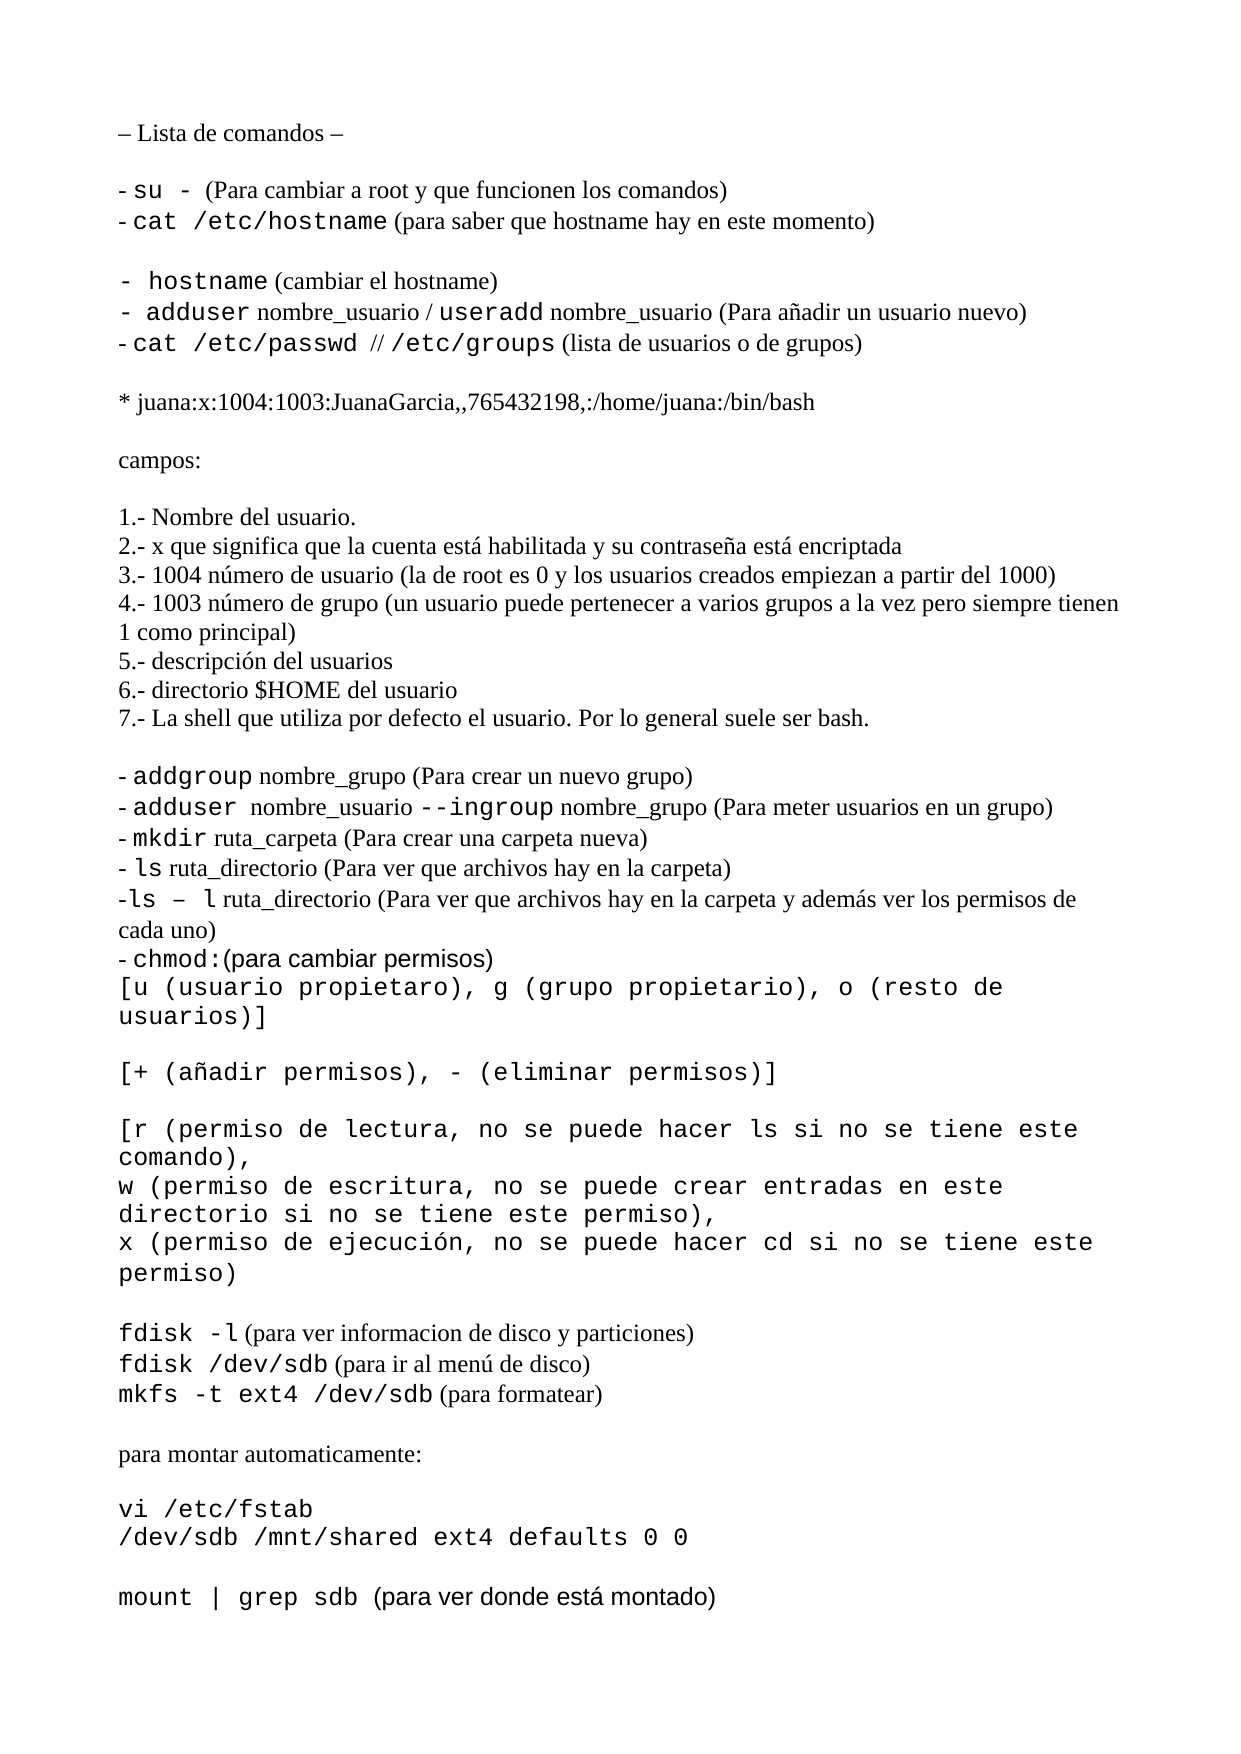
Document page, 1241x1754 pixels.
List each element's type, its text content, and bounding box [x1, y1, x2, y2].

text para montar automaticamente: [118, 1439, 1122, 1468]
text w (permiso de escritura, no se puede crear entradas en este directorio si no se tiene este permiso), [118, 1173, 1122, 1230]
text /dev/sdb /mnt/shared ext4 defaults 0 0 [118, 1525, 1122, 1553]
text [r (permiso de lectura, no se puede hacer ls si no se tiene este comando), [118, 1117, 1122, 1173]
text - cat /etc/passwd // /etc/groups (lista de usuarios o de grupos) [118, 328, 1122, 358]
text 3.- 1004 número de usuario (la de root es 0 y los usuarios creados empiezan a partir del 1000) [118, 560, 1122, 588]
text 4.- 1003 número de grupo (un usuario puede pertenecer a varios grupos a la vez pero siempre tienen 1 como principal) [118, 588, 1122, 646]
text – Lista de comandos – [118, 118, 1122, 147]
text vi /etc/fstab [118, 1497, 1122, 1525]
text [u (usuario propietaro), g (grupo propietario), o (resto de usuarios)] [118, 975, 1122, 1032]
text 1.- Nombre del usuario. [118, 502, 1122, 531]
text 6.- directorio $HOME del usuario [118, 675, 1122, 703]
text - cat /etc/hostname (para saber que hostname hay en este momento) [118, 206, 1122, 237]
text 2.- x que significa que la cuenta está habilitada y su contraseña está encriptada [118, 531, 1122, 560]
text -ls – l ruta_directorio (Para ver que archivos hay en la carpeta y además ver los permisos de cada uno) [118, 884, 1122, 944]
text - mkdir ruta_carpeta (Para crear una carpeta nueva) [118, 823, 1122, 853]
text mkfs -t ext4 /dev/sdb (para formatear) [118, 1379, 1122, 1410]
text - hostname (cambiar el hostname) [118, 266, 1122, 297]
text campos: [118, 445, 1122, 473]
text - adduser nombre_usuario --ingroup nombre_grupo (Para meter usuarios en un grupo) [118, 792, 1122, 823]
text 7.- La shell que utiliza por defecto el usuario. Por lo general suele ser bash. [118, 703, 1122, 732]
text * juana:x:1004:1003:JuanaGarcia,,765432198,:/home/juana:/bin/bash [118, 387, 1122, 416]
text x (permiso de ejecución, no se puede hacer cd si no se tiene este permiso) [118, 1230, 1122, 1289]
text fdisk -l (para ver informacion de disco y particiones) [118, 1318, 1122, 1349]
text [+ (añadir permisos), - (eliminar permisos)] [118, 1060, 1122, 1088]
text - addgroup nombre_grupo (Para crear un nuevo grupo) [118, 761, 1122, 792]
text - ls ruta_directorio (Para ver que archivos hay en la carpeta) [118, 853, 1122, 884]
text 5.- descripción del usuarios [118, 646, 1122, 675]
text - chmod:(para cambiar permisos) [118, 944, 1122, 975]
text - su - (Para cambiar a root y que funcionen los comandos) [118, 176, 1122, 206]
text - adduser nombre_usuario / useradd nombre_usuario (Para añadir un usuario nuevo) [118, 297, 1122, 328]
text fdisk /dev/sdb (para ir al menú de disco) [118, 1349, 1122, 1379]
text mount | grep sdb (para ver donde está montado) [118, 1582, 1122, 1612]
